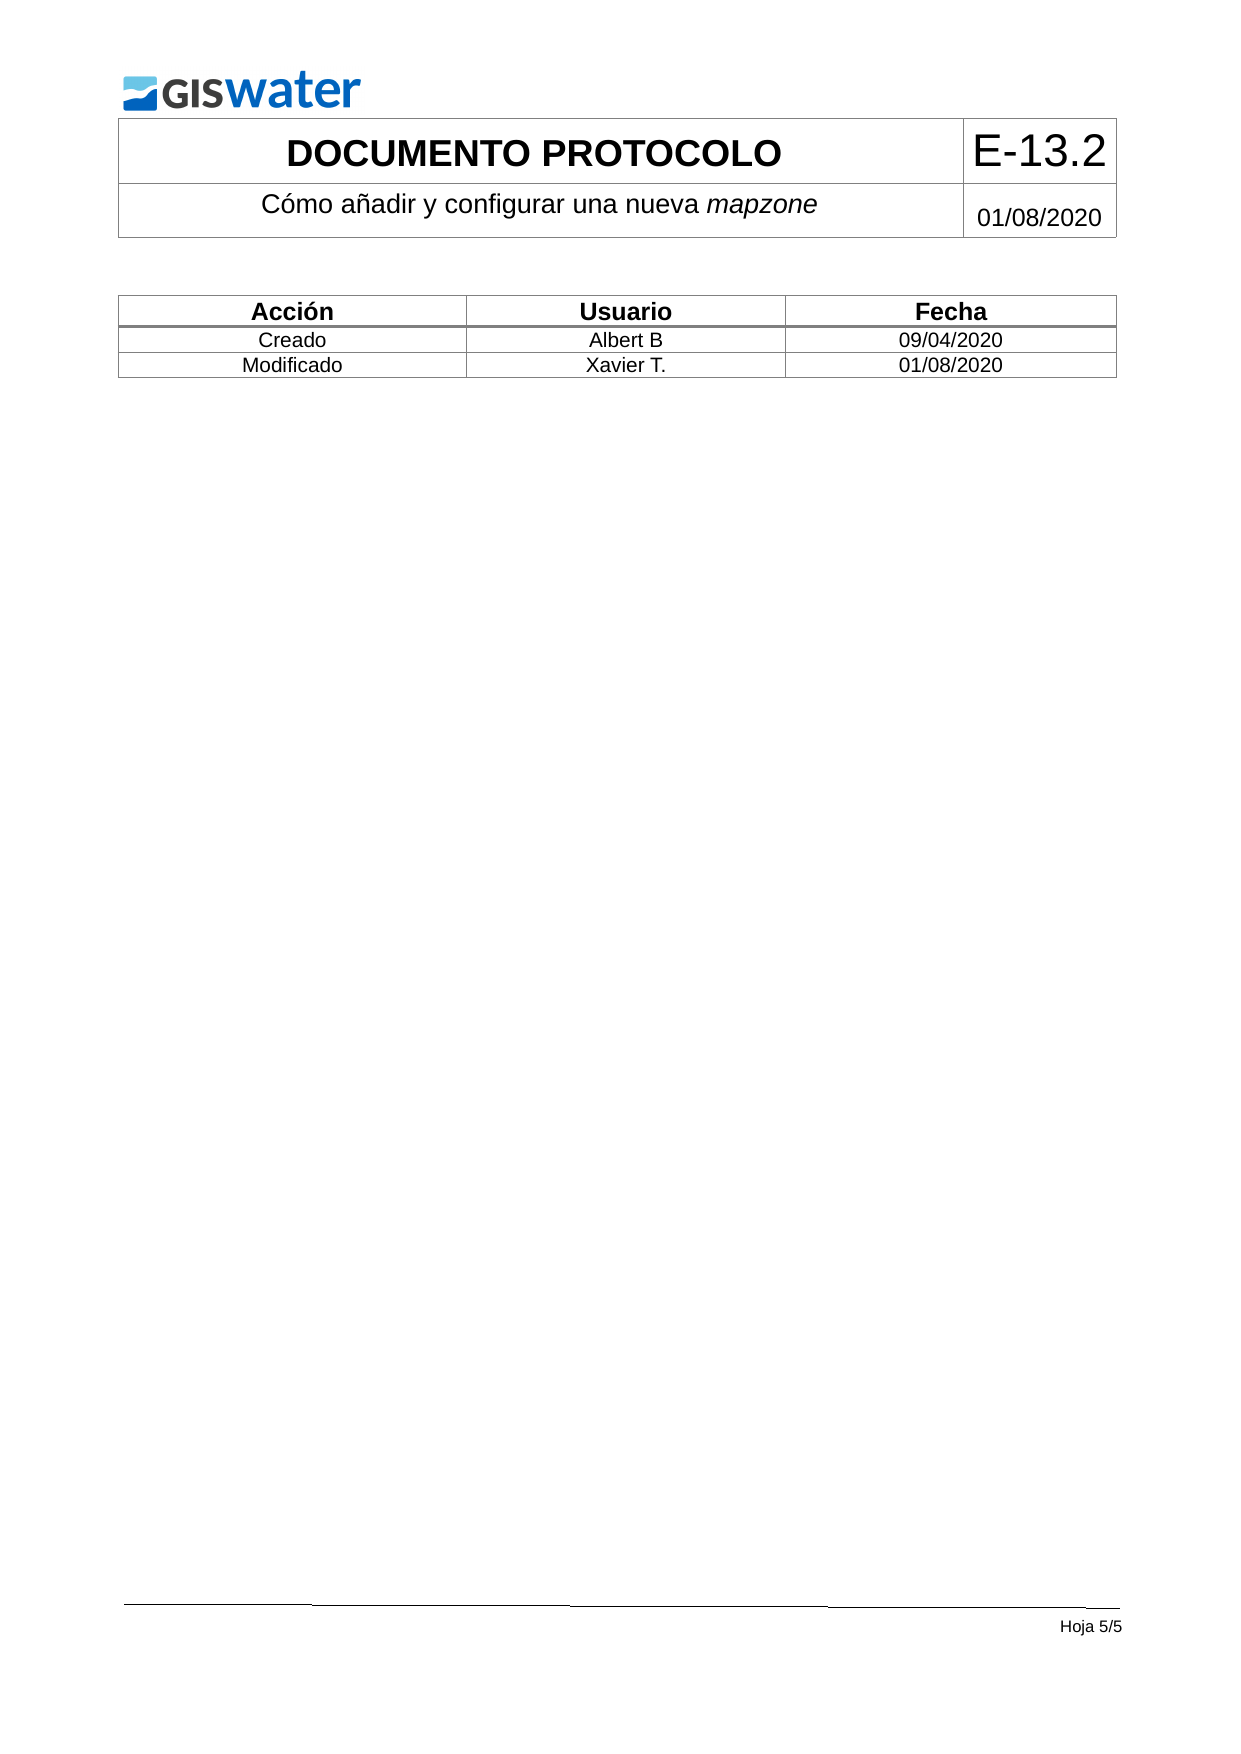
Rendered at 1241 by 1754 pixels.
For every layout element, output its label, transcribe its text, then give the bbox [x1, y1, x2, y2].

table_header Acción [119, 296, 466, 325]
table_cell 01/08/2020 [786, 353, 1116, 377]
table_cell Xavier T. [467, 353, 785, 377]
picture [119, 66, 365, 115]
table_cell Creado [119, 328, 466, 352]
table_header Fecha [786, 296, 1116, 325]
table_cell Modificado [119, 353, 466, 377]
table_header Usuario [467, 296, 785, 325]
table_cell 09/04/2020 [786, 328, 1116, 352]
table_cell Albert B [467, 328, 785, 352]
